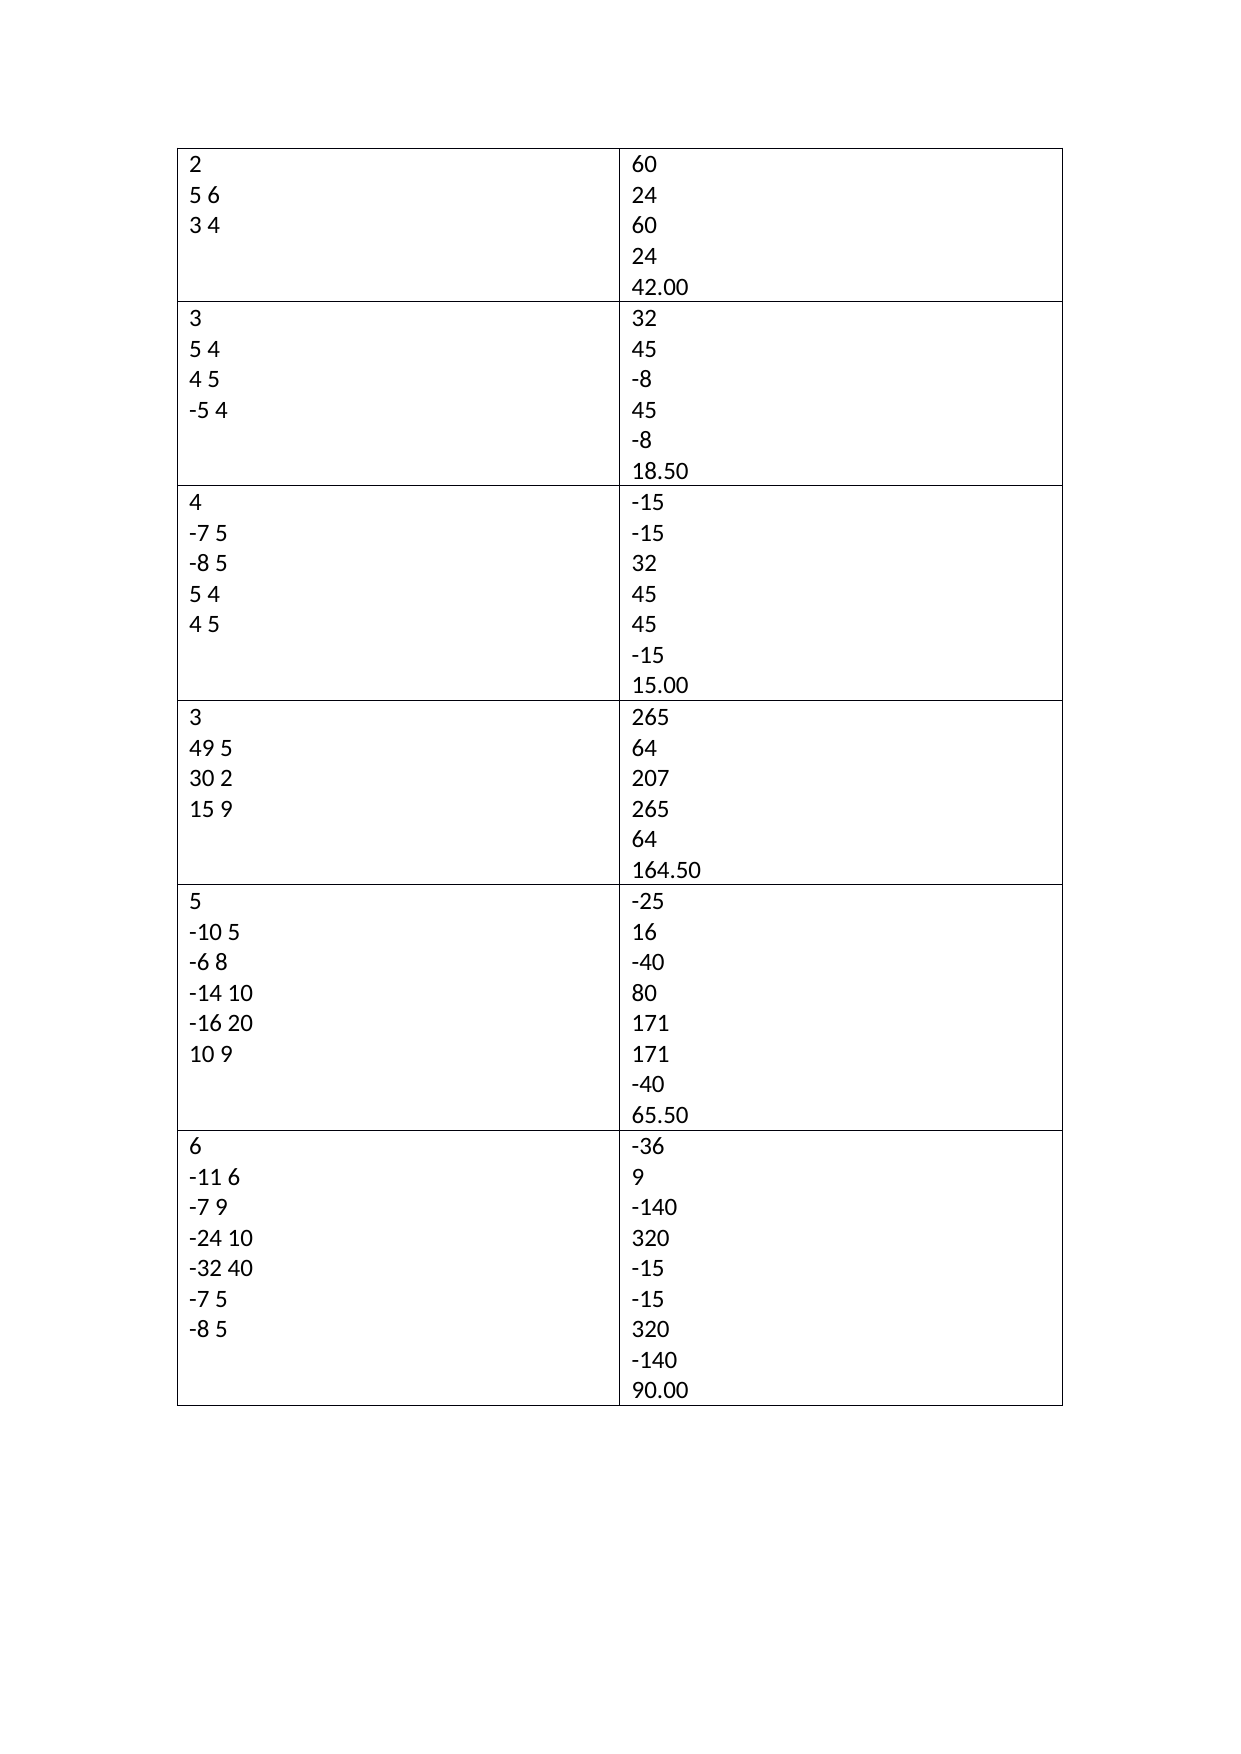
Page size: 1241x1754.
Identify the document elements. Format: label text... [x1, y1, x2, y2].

table_cell 6 -11 6 -7 9 -24 10 -32 40 -7 5 -8 5 [178, 1131, 619, 1405]
table_cell 5 -10 5 -6 8 -14 10 -16 20 10 9 [178, 885, 619, 1129]
table_cell -15 -15 32 45 45 -15 15.00 [620, 486, 1062, 700]
table_cell 60 24 60 24 42.00 [620, 149, 1062, 301]
table_cell 2 5 6 3 4 [178, 149, 619, 301]
table_cell 265 64 207 265 64 164.50 [620, 701, 1062, 884]
table_cell 3 49 5 30 2 15 9 [178, 701, 619, 884]
table_cell 3 5 4 4 5 -5 4 [178, 302, 619, 485]
table_cell -25 16 -40 80 171 171 -40 65.50 [620, 885, 1062, 1129]
table_cell -36 9 -140 320 -15 -15 320 -140 90.00 [620, 1131, 1062, 1405]
table_cell 32 45 -8 45 -8 18.50 [620, 302, 1062, 485]
table_cell 4 -7 5 -8 5 5 4 4 5 [178, 486, 619, 700]
